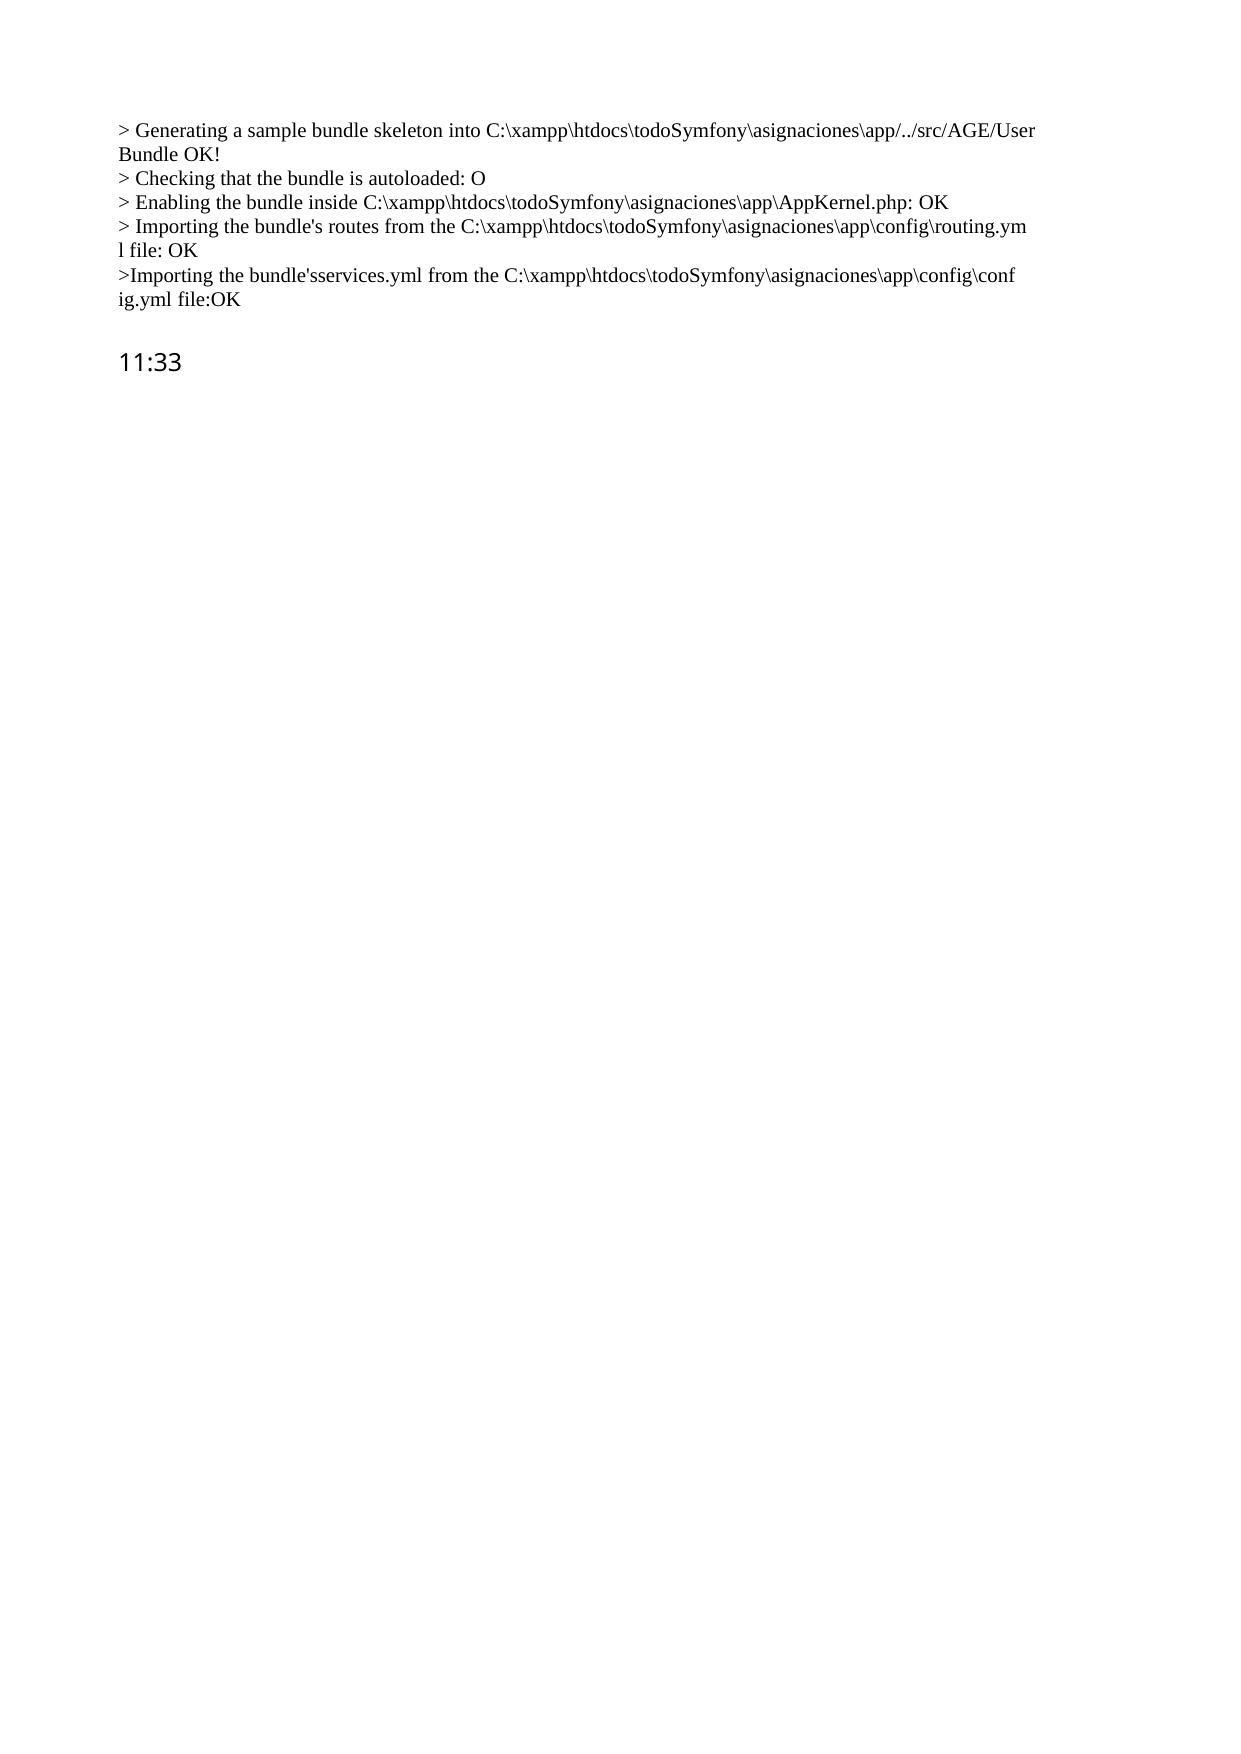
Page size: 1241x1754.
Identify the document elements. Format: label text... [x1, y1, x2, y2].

text 11:33 [118, 345, 1122, 379]
text > Enabling the bundle inside C:\xampp\htdocs\todoSymfony\asignaciones\app\AppKernel.php: OK [118, 190, 1122, 214]
text l file: OK [118, 238, 1122, 262]
text >Importing the bundle'sservices.yml from the C:\xampp\htdocs\todoSymfony\asignaciones\app\config\conf [118, 262, 1122, 287]
text Bundle OK! [118, 142, 1122, 166]
text ig.yml file:OK [118, 287, 1122, 311]
text > Generating a sample bundle skeleton into C:\xampp\htdocs\todoSymfony\asignaciones\app/../src/AGE/User [118, 118, 1122, 142]
text > Importing the bundle's routes from the C:\xampp\htdocs\todoSymfony\asignaciones\app\config\routing.ym [118, 214, 1122, 238]
text > Checking that the bundle is autoloaded: O [118, 166, 1122, 190]
